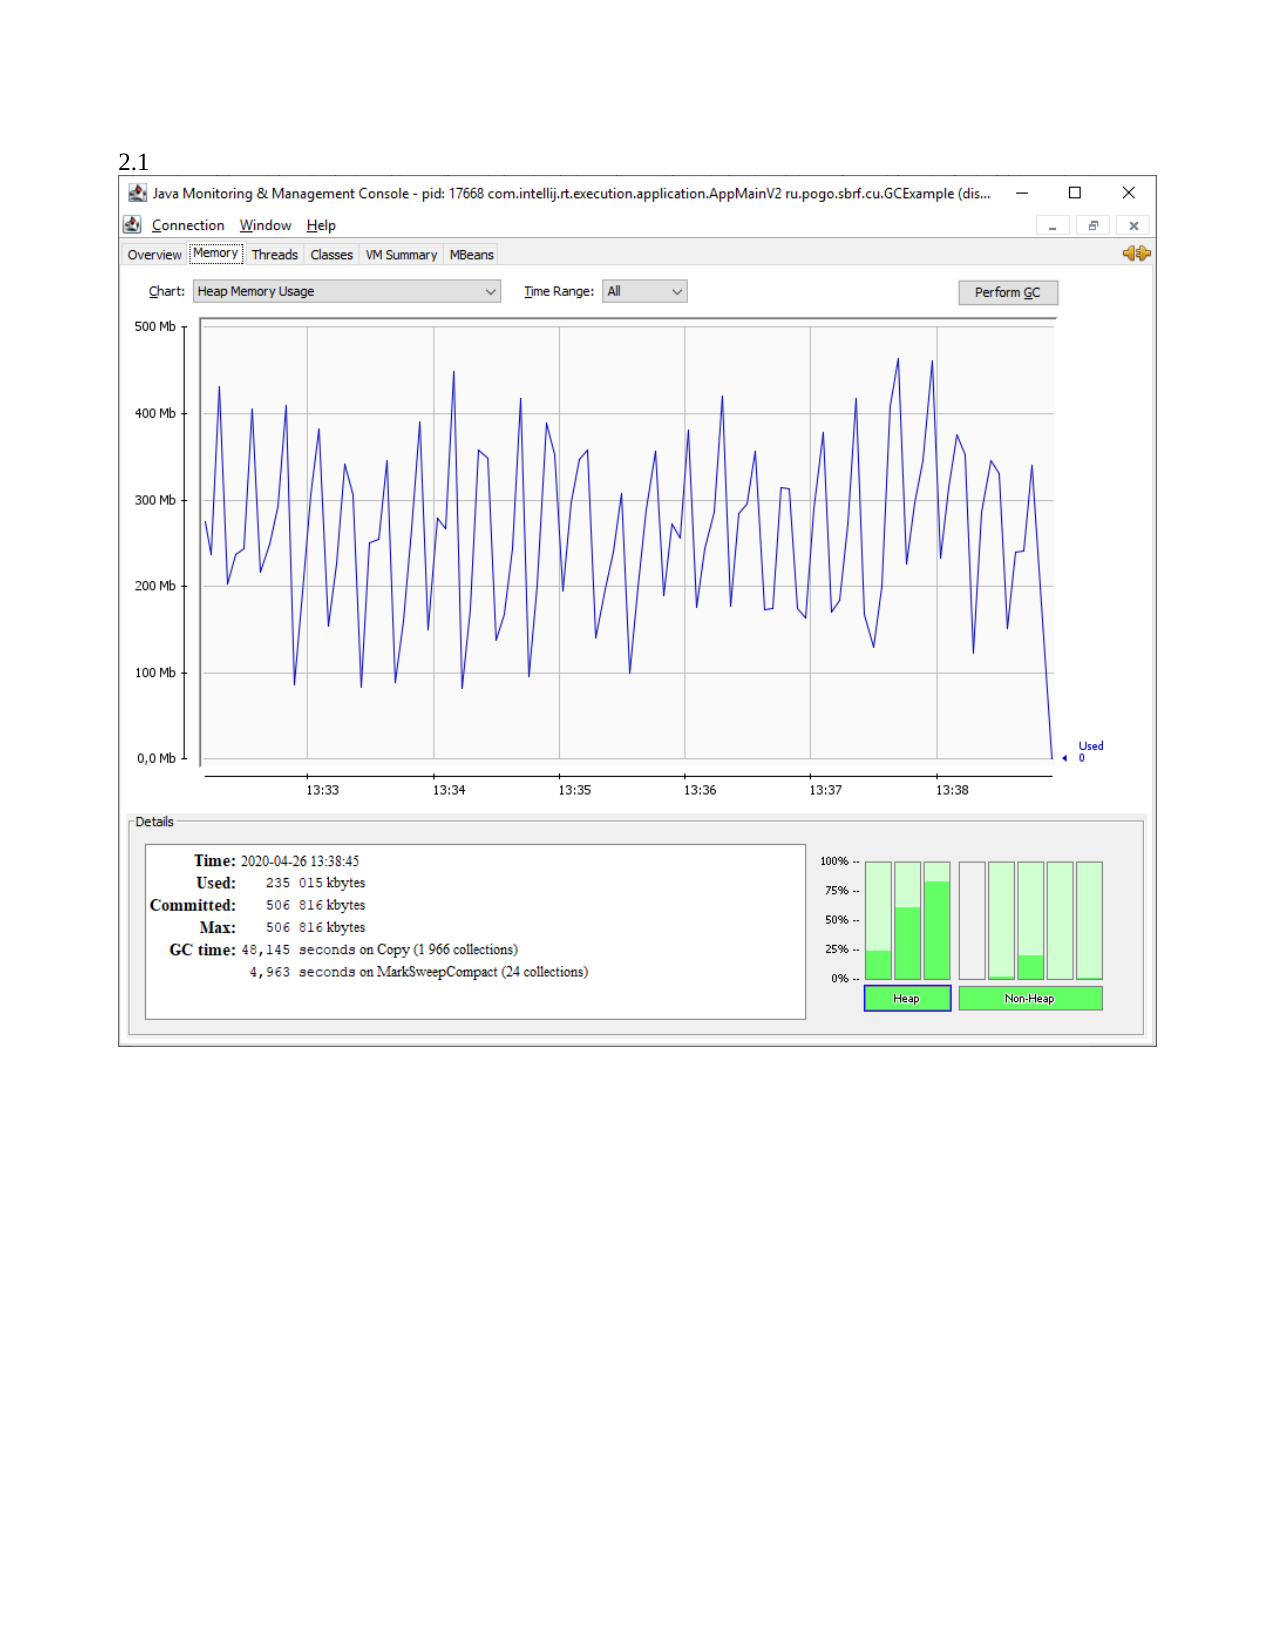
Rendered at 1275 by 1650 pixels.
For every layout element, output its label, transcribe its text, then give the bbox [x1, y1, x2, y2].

picture [118, 175, 1157, 1047]
text 2.1 [118, 147, 1157, 175]
